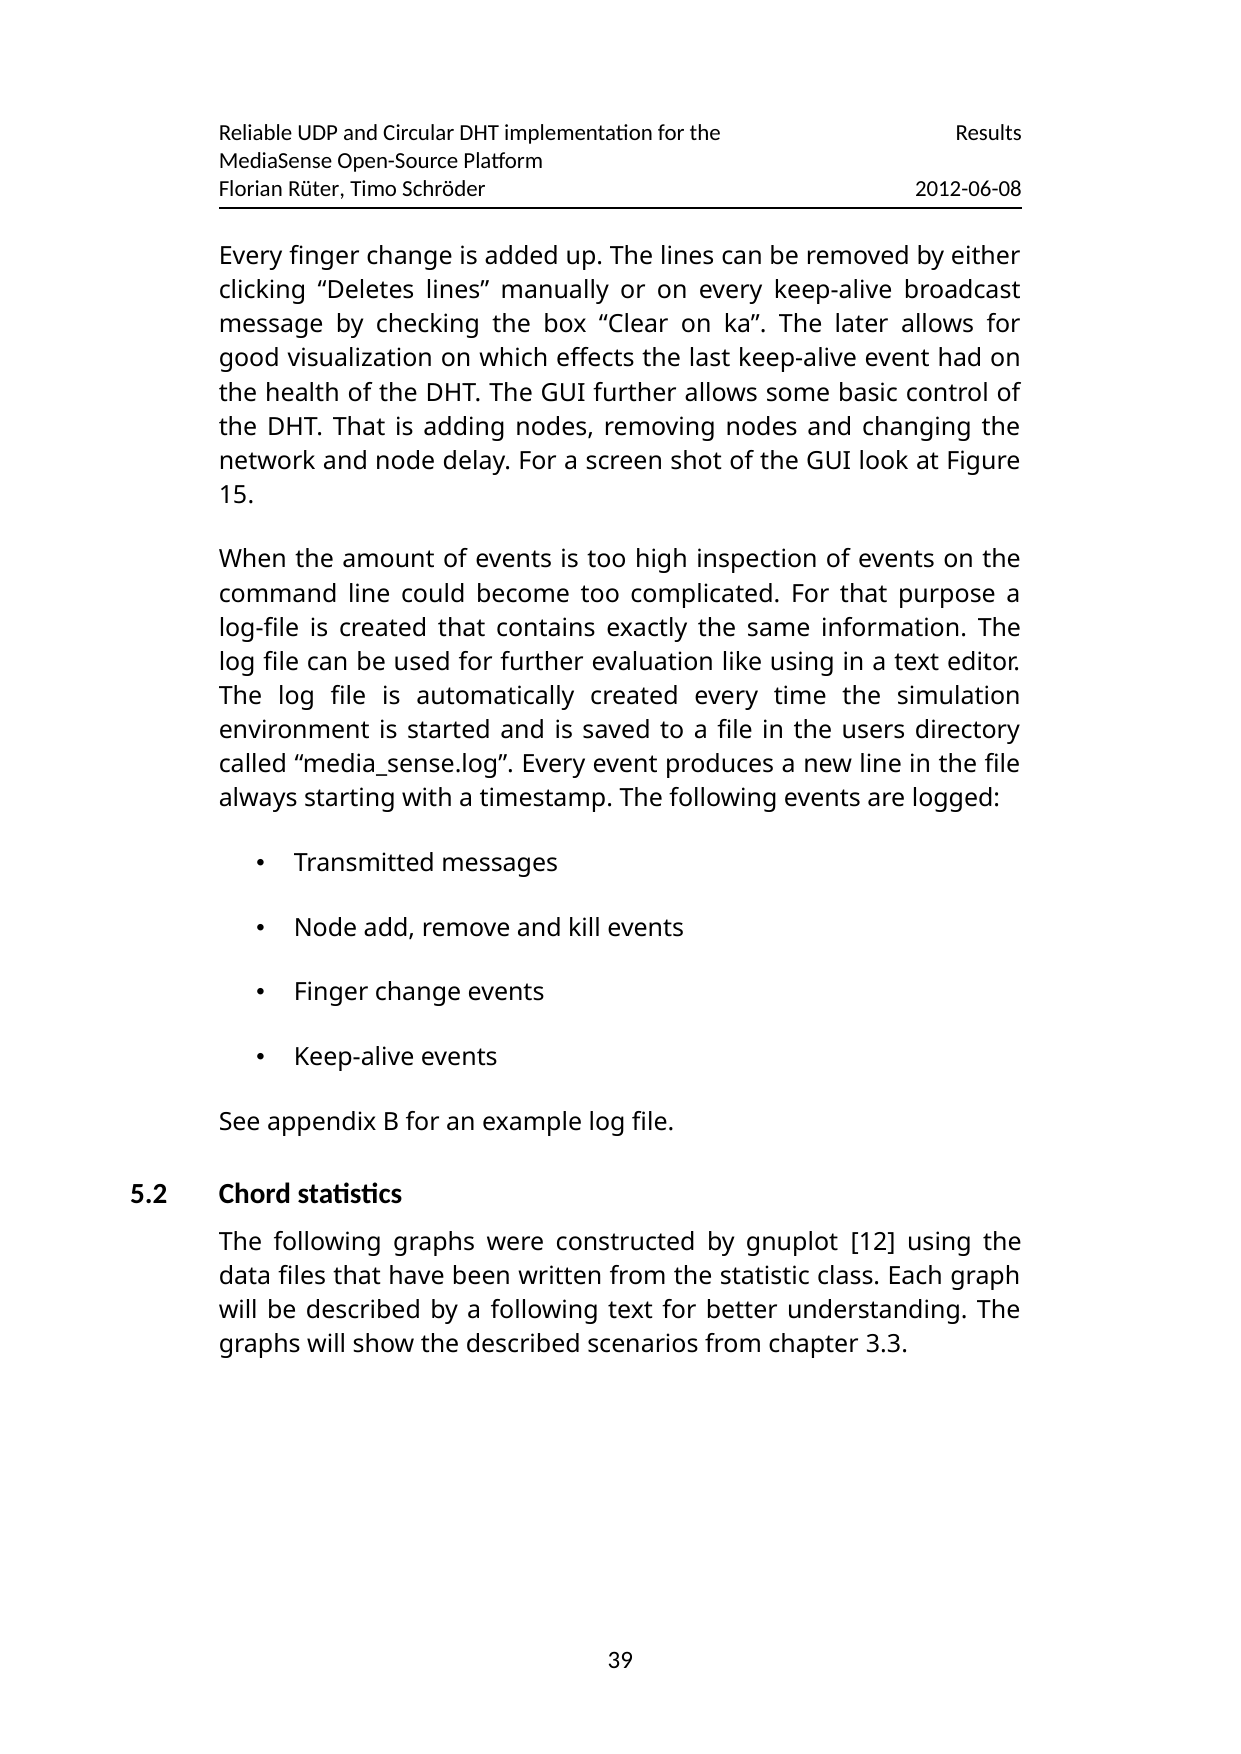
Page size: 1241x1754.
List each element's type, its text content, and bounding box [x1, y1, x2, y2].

text When the amount of events is too high inspection of events on the command line could become too complicated. For that purpose a log-file is created that contains exactly the same information. The log file can be used for further evaluation like using in a text editor. The log file is automatically created every time the simulation environment is started and is saved to a file in the users directory called “media_sense.log”. Every event produces a new line in the file always starting with a timestamp. The following events are logged: [218, 541, 1022, 814]
list Keep-alive events [256, 1039, 1022, 1073]
text Every finger change is added up. The lines can be removed by either clicking “Deletes lines” manually or on every keep-alive broadcast message by checking the box “Clear on ka”. The later allows for good visualization on which effects the last keep-alive event had on the health of the DHT. The GUI further allows some basic control of the DHT. That is adding nodes, removing nodes and changing the network and node delay. For a screen shot of the GUI look at Figure 9. [218, 238, 1022, 510]
list Transmitted messages [256, 844, 1022, 878]
text See appendix B for an example log file. [218, 1103, 1022, 1138]
subtitle Chord statistics [130, 1175, 1022, 1210]
text The following graphs were constructed by gnuplot [12] using the data files that have been written from the statistic class. Each graph will be described by a following text for better understanding. The graphs will show the described scenarios from chapter 3.3. [218, 1223, 1022, 1360]
list Finger change events [256, 974, 1022, 1008]
list Node add, remove and kill events [256, 909, 1022, 943]
